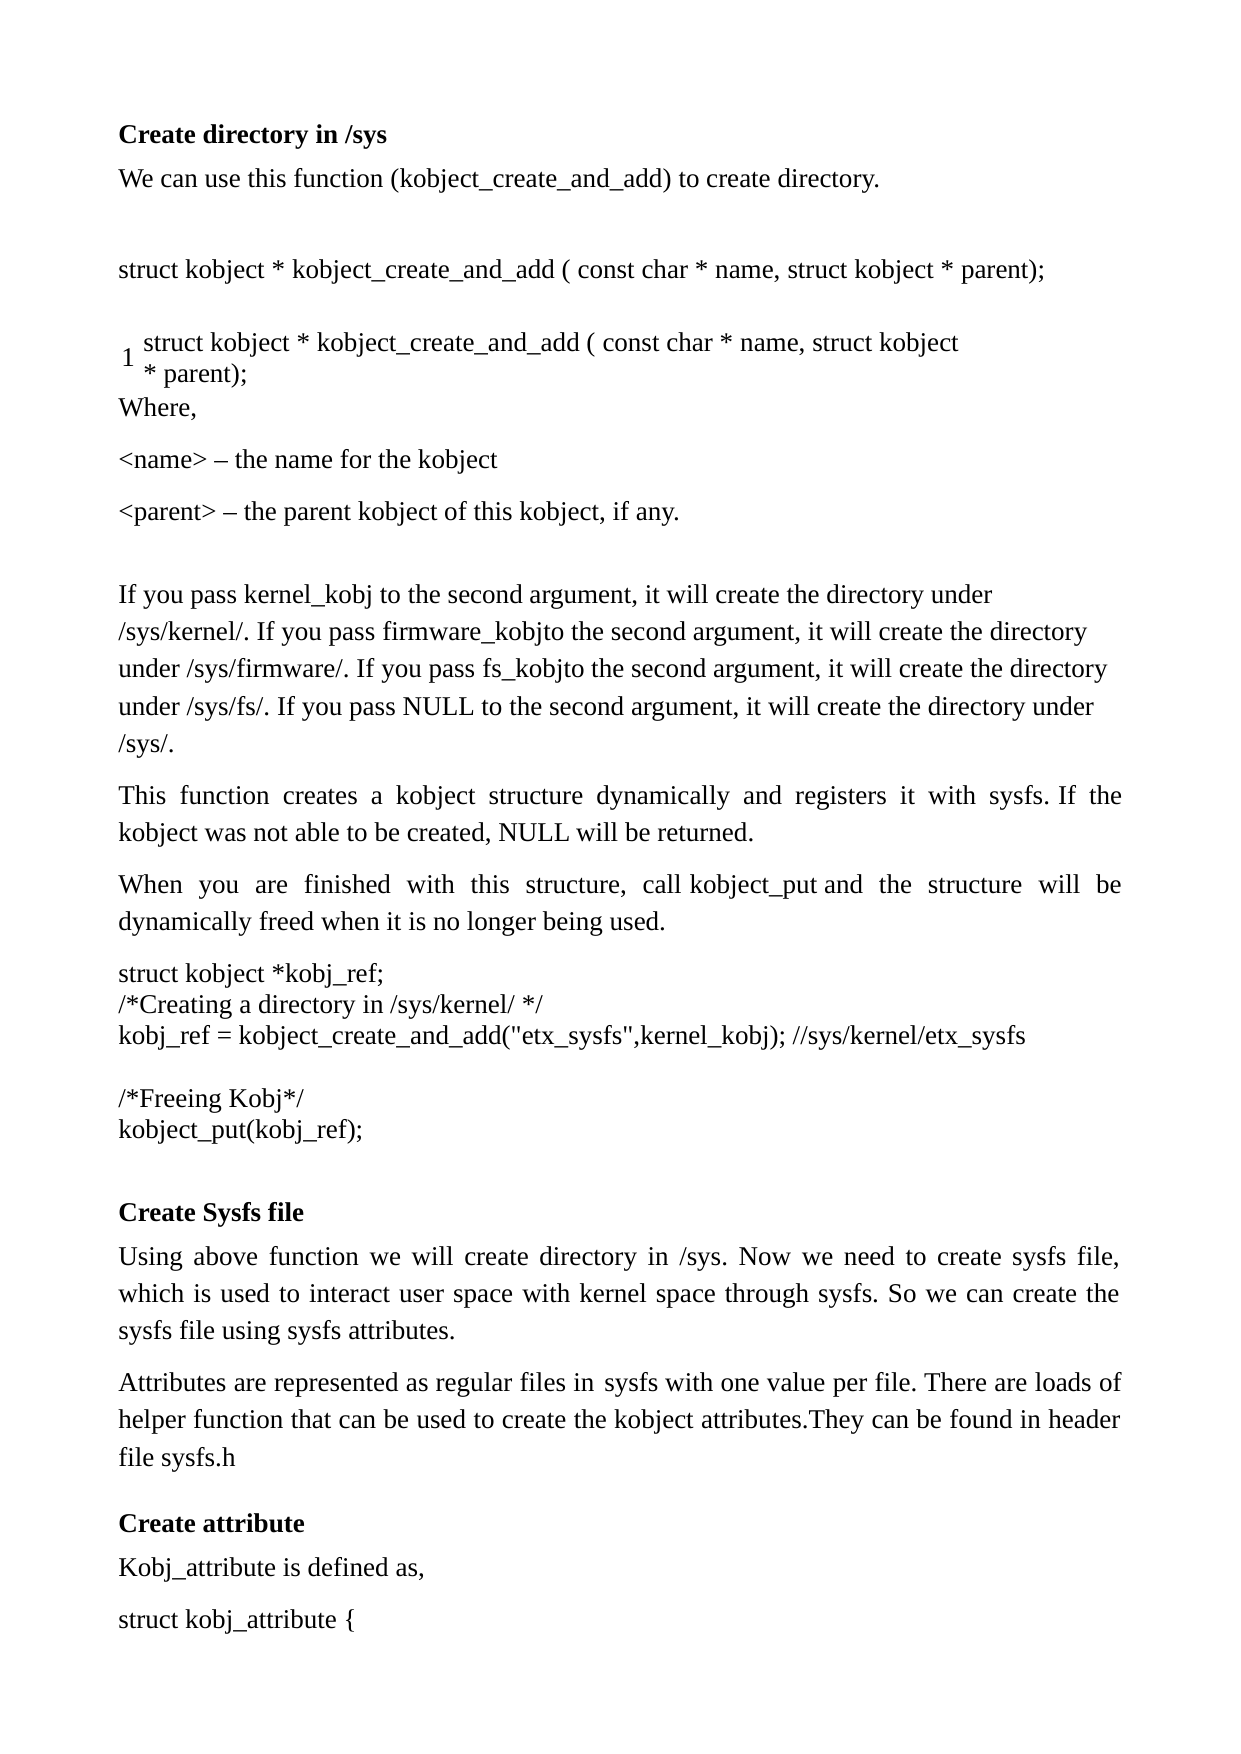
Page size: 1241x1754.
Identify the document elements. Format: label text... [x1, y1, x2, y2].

text If you pass kernel_kobj to the second argument, it will create the directory under /sys/kernel/. If you pass firmware_kobjto the second argument, it will create the directory under /sys/firmware/. If you pass fs_kobjto the second argument, it will create the directory under /sys/fs/. If you pass NULL to the second argument, it will create the directory under /sys/. [118, 578, 1122, 758]
subtitle Create attribute [118, 1507, 1122, 1538]
text kobject_put(kobj_ref); [118, 1113, 1122, 1144]
text Attributes are represented as regular files in sysfs with one value per file. There are loads of helper function that can be used to create the kobject attributes.They can be found in header file sysfs.h [118, 1366, 1122, 1472]
subtitle Create directory in /sys [118, 118, 1122, 149]
text struct kobject *kobj_ref; [118, 957, 1122, 988]
text kobj_ref = kobject_create_and_add("etx_sysfs",kernel_kobj); //sys/kernel/etx_sysfs [118, 1019, 1122, 1051]
table_header struct kobject * kobject_create_and_add ( const char * name, struct kobject * parent); [140, 323, 1006, 391]
text struct kobj_attribute { [118, 1603, 1122, 1634]
subtitle Create Sysfs file [118, 1196, 1122, 1227]
text Kobj_attribute is defined as, [118, 1551, 1122, 1582]
text <parent> – the parent kobject of this kobject, if any. [118, 495, 1122, 526]
text <name> – the name for the kobject [118, 443, 1122, 474]
text Where, [118, 391, 1122, 422]
table_header 1 [118, 323, 140, 391]
text We can use this function (kobject_create_and_add) to create directory. [118, 162, 1122, 193]
text /*Creating a directory in /sys/kernel/ */ [118, 988, 1122, 1019]
text struct kobject * kobject_create_and_add ( const char * name, struct kobject * parent); [118, 253, 1122, 284]
text Using above function we will create directory in /sys. Now we need to create sysfs file, which is used to interact user space with kernel space through sysfs. So we can create the sysfs file using sysfs attributes. [118, 1240, 1122, 1345]
text /*Freeing Kobj*/ [118, 1082, 1122, 1113]
text This function creates a kobject structure dynamically and registers it with sysfs. If the kobject was not able to be created, NULL will be returned. [118, 779, 1122, 847]
text When you are finished with this structure, call kobject_put and the structure will be dynamically freed when it is no longer being used. [118, 868, 1122, 936]
